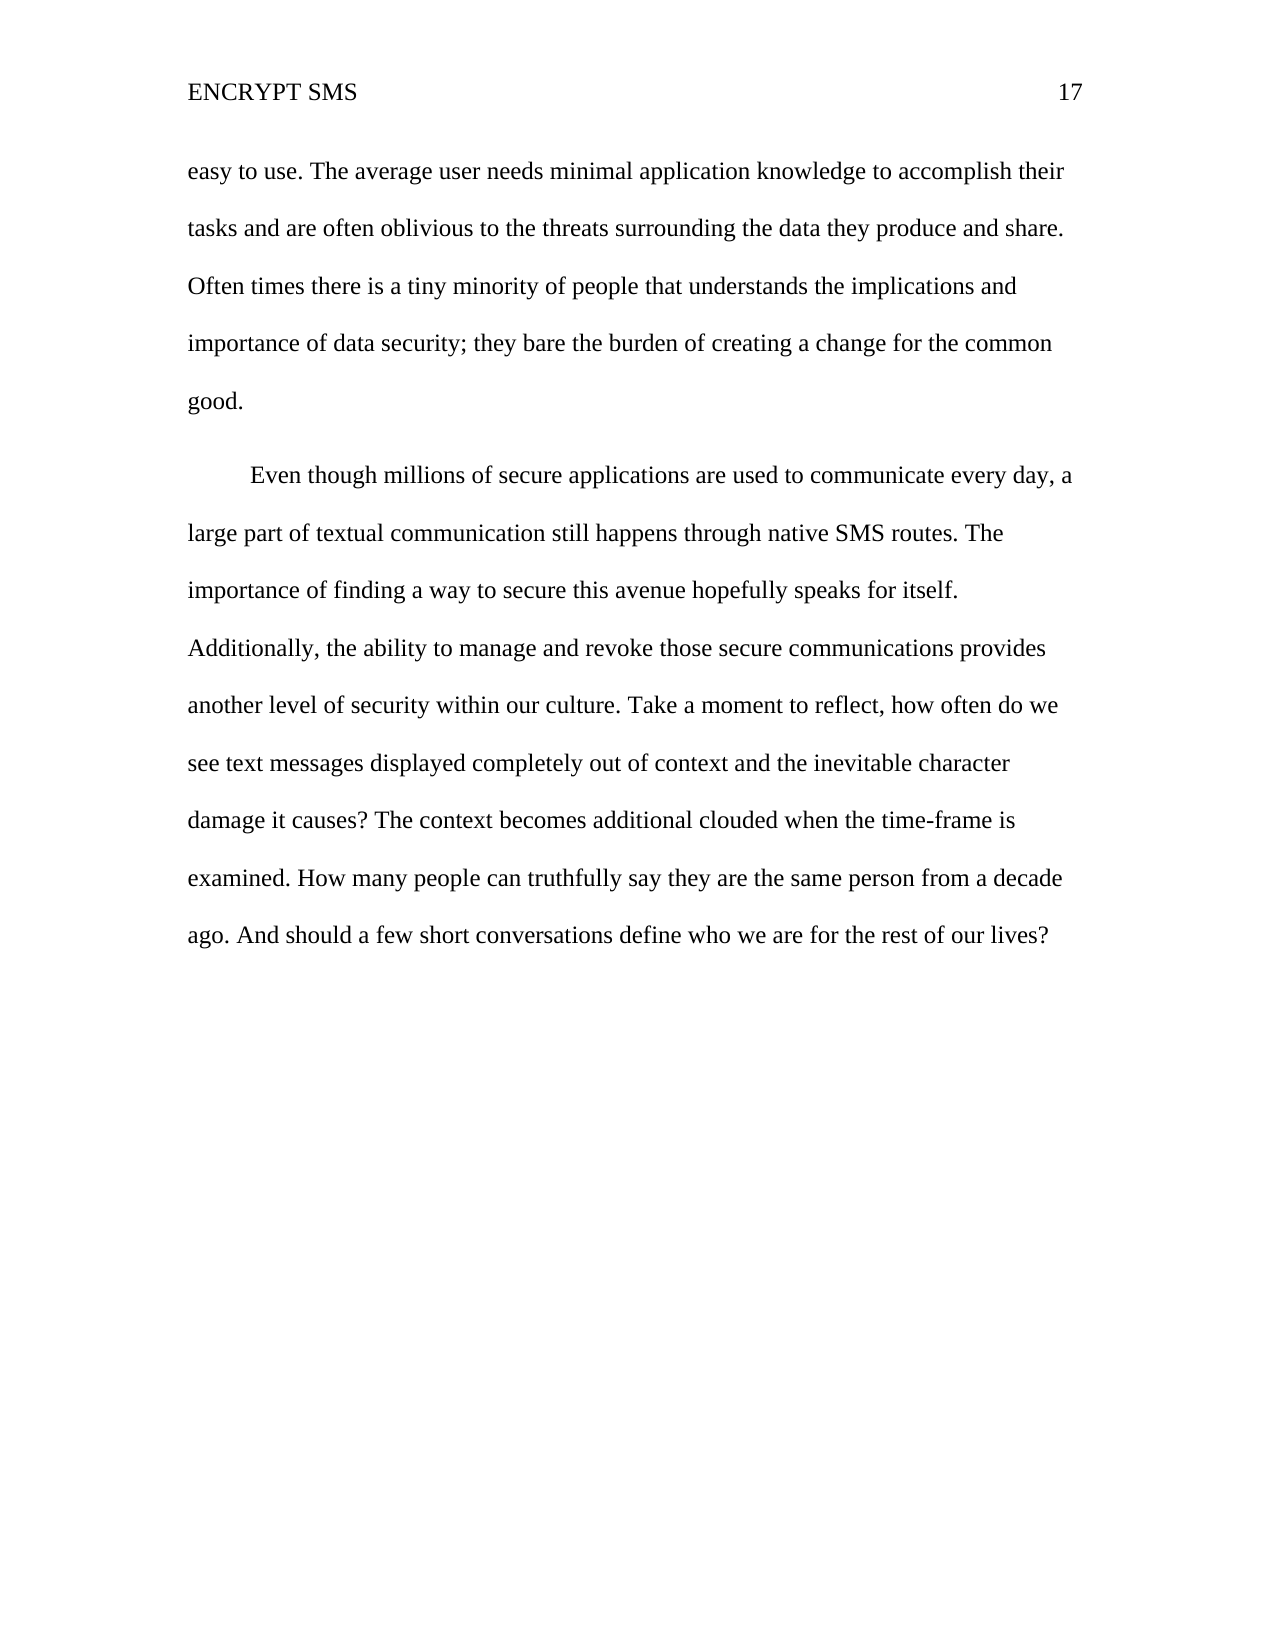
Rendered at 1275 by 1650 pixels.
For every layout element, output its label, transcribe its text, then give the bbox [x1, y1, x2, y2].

text Even though millions of secure applications are used to communicate every day, a large part of textual communication still happens through native SMS routes. The importance of finding a way to secure this avenue hopefully speaks for itself. Additionally, the ability to manage and revoke those secure communications provides another level of security within our culture. Take a moment to reflect, how often do we see text messages displayed completely out of context and the inevitable character damage it causes? The context becomes additional clouded when the time-frame is examined. How many people can truthfully say they are the same person from a decade ago. And should a few short conversations define who we are for the rest of our lives? [187, 460, 1087, 949]
text easy to use. The average user needs minimal application knowledge to accomplish their tasks and are often oblivious to the threats surrounding the data they produce and share. Often times there is a tiny minority of people that understands the implications and importance of data security; they bare the burden of creating a change for the common good. [187, 156, 1087, 415]
